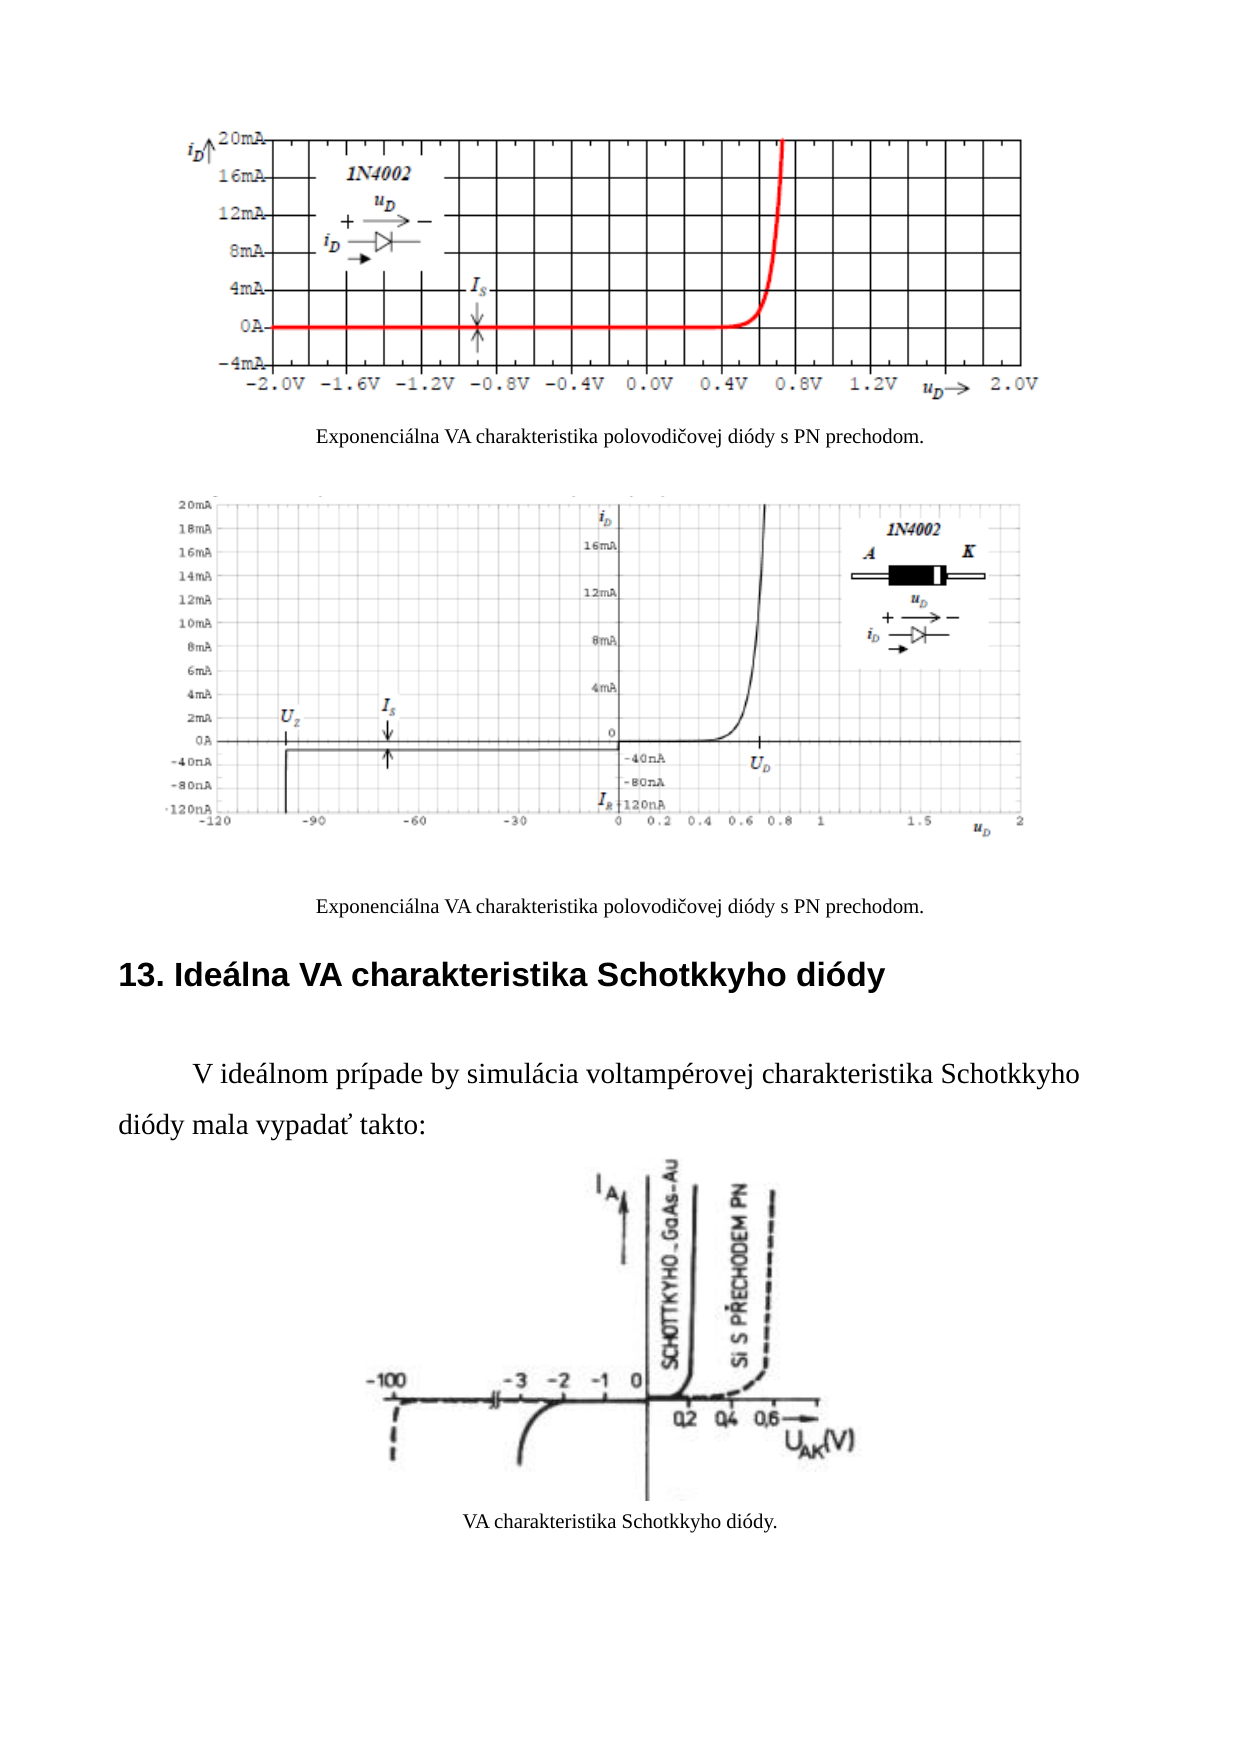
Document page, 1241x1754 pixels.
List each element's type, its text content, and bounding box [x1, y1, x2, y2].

subtitle 13. Ideálna VA charakteristika Schotkkyho diódy [118, 955, 1122, 994]
picture [177, 118, 1064, 412]
picture [365, 1157, 876, 1501]
picture [165, 496, 1075, 846]
text V ideálnom prípade by simulácia voltampérovej charakteristika Schotkkyho diódy mala vypadať takto: [118, 1056, 1122, 1140]
text Exponenciálna VA charakteristika polovodičovej diódy s PN prechodom. [118, 118, 1122, 448]
text Exponenciálna VA charakteristika polovodičovej diódy s PN prechodom. [118, 894, 1122, 918]
text VA charakteristika Schotkkyho diódy. [118, 1509, 1122, 1533]
